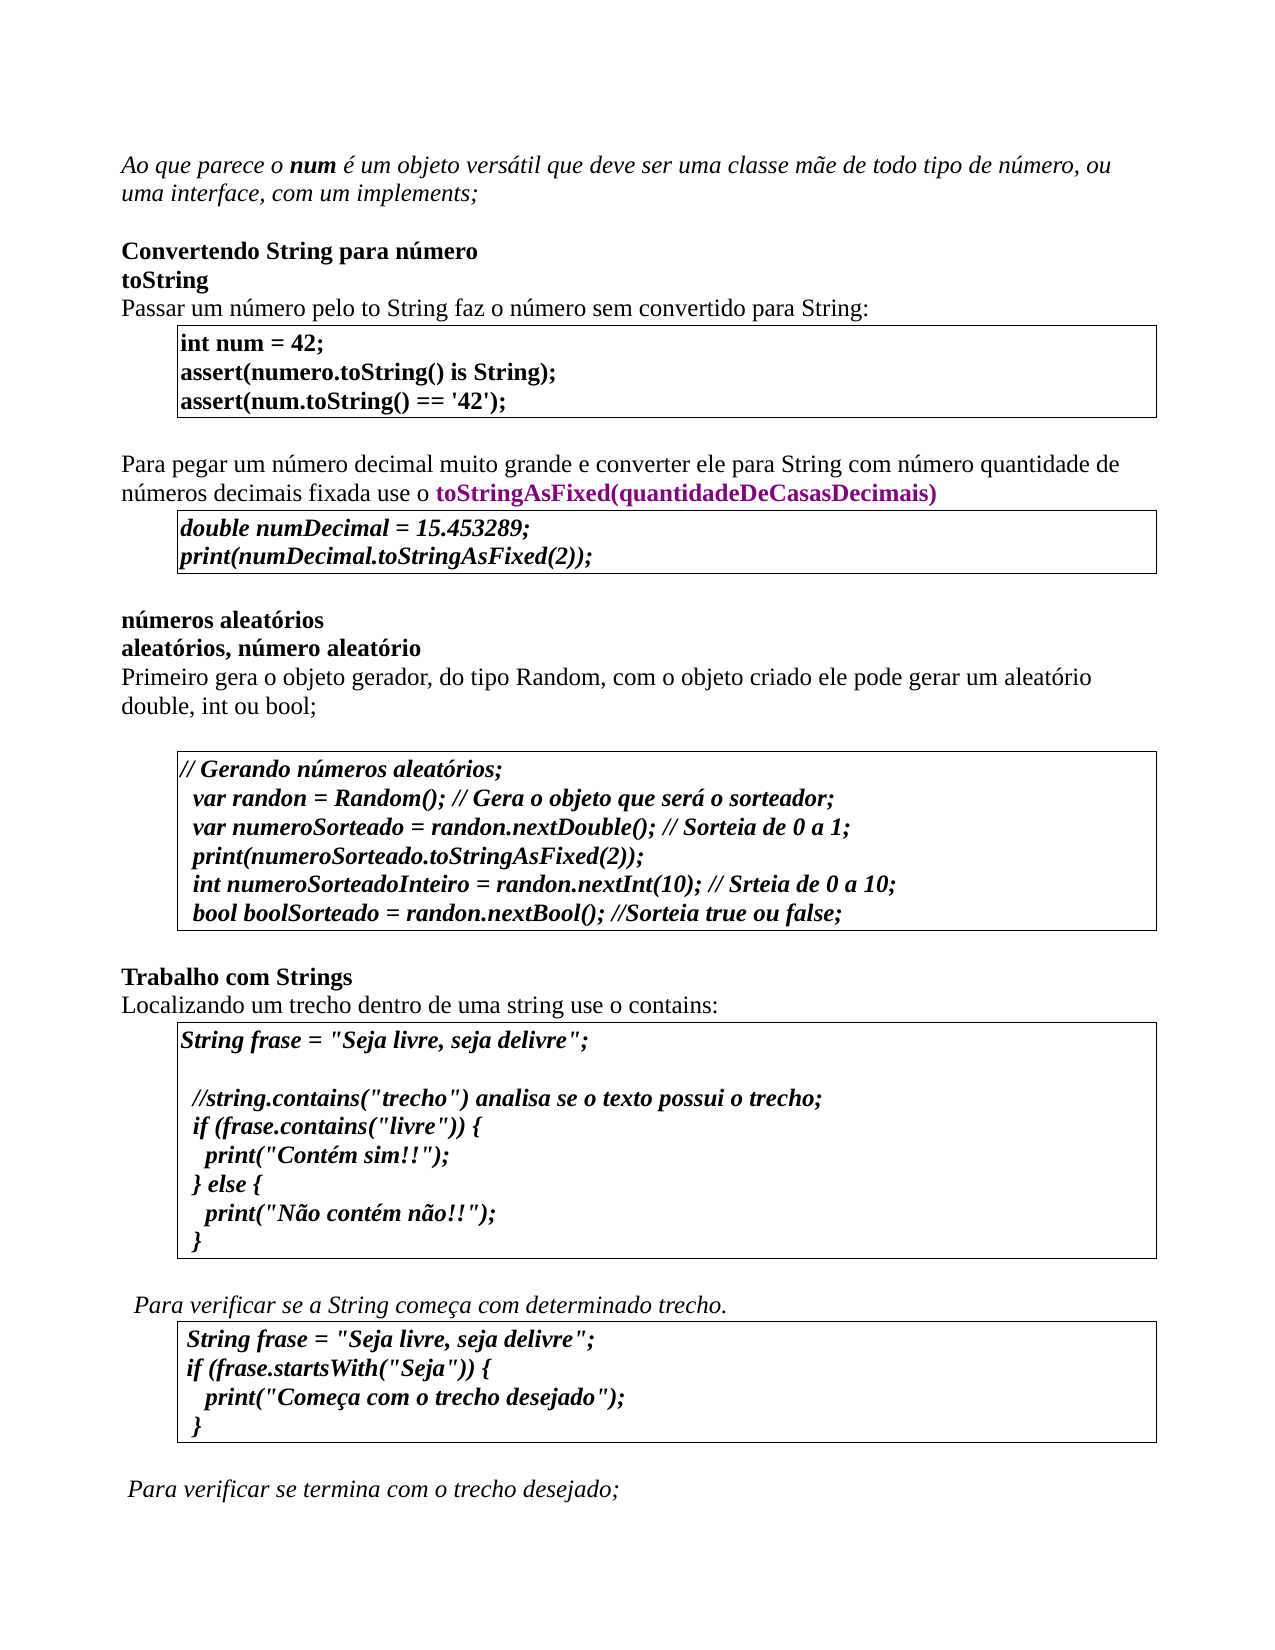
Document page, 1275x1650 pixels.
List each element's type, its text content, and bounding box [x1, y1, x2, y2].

text assert(numero.toString() is String); [178, 354, 1156, 383]
text assert(num.toString() == '42'); [178, 383, 1156, 417]
text String frase = "Seja livre, seja delivre"; [178, 1023, 1156, 1054]
text aleatórios, número aleatório [118, 633, 1157, 662]
text } else { [178, 1166, 1156, 1194]
text } [178, 1223, 1156, 1258]
text print("Começa com o trecho desejado"); [178, 1379, 1156, 1408]
text Passar um número pelo to String faz o número sem convertido para String: [118, 293, 1157, 325]
text int num = 42; [178, 326, 1156, 354]
text var numeroSorteado = randon.nextDouble(); // Sorteia de 0 a 1; [178, 809, 1156, 838]
text String frase = "Seja livre, seja delivre"; [178, 1322, 1156, 1350]
text print("Contém sim!!"); [178, 1137, 1156, 1166]
text Para pegar um número decimal muito grande e converter ele para String com número quantidade de números decimais fixada use o toStringAsFixed(quantidadeDeCasasDecimais) [118, 449, 1157, 509]
text Ao que parece o num é um objeto versátil que deve ser uma classe mãe de todo tipo de número, ou uma interface, com um implements; [118, 150, 1157, 207]
text } [178, 1408, 1156, 1442]
text Para verificar se a String começa com determinado trecho. [118, 1290, 1157, 1321]
text Localizando um trecho dentro de uma string use o contains: [118, 990, 1157, 1022]
text números aleatórios [118, 605, 1157, 633]
text if (frase.contains("livre")) { [178, 1108, 1156, 1137]
text // Gerando números aleatórios; [178, 752, 1156, 780]
text print(numDecimal.toStringAsFixed(2)); [178, 538, 1156, 573]
text Trabalho com Strings [118, 962, 1157, 990]
text int numeroSorteadoInteiro = randon.nextInt(10); // Srteia de 0 a 10; [178, 866, 1156, 895]
text Primeiro gera o objeto gerador, do tipo Random, com o objeto criado ele pode gerar um aleatório double, int ou bool; [118, 662, 1157, 720]
text Para verificar se termina com o trecho desejado; [118, 1474, 1157, 1506]
text //string.contains("trecho") analisa se o texto possui o trecho; [178, 1079, 1156, 1108]
text var randon = Random(); // Gera o objeto que será o sorteador; [178, 780, 1156, 809]
text Convertendo String para número [118, 236, 1157, 265]
text double numDecimal = 15.453289; [178, 511, 1156, 538]
text toString [118, 265, 1157, 293]
text if (frase.startsWith("Seja")) { [178, 1350, 1156, 1379]
text bool boolSorteado = randon.nextBool(); //Sorteia true ou false; [178, 895, 1156, 930]
text print("Não contém não!!"); [178, 1194, 1156, 1223]
text print(numeroSorteado.toStringAsFixed(2)); [178, 838, 1156, 866]
